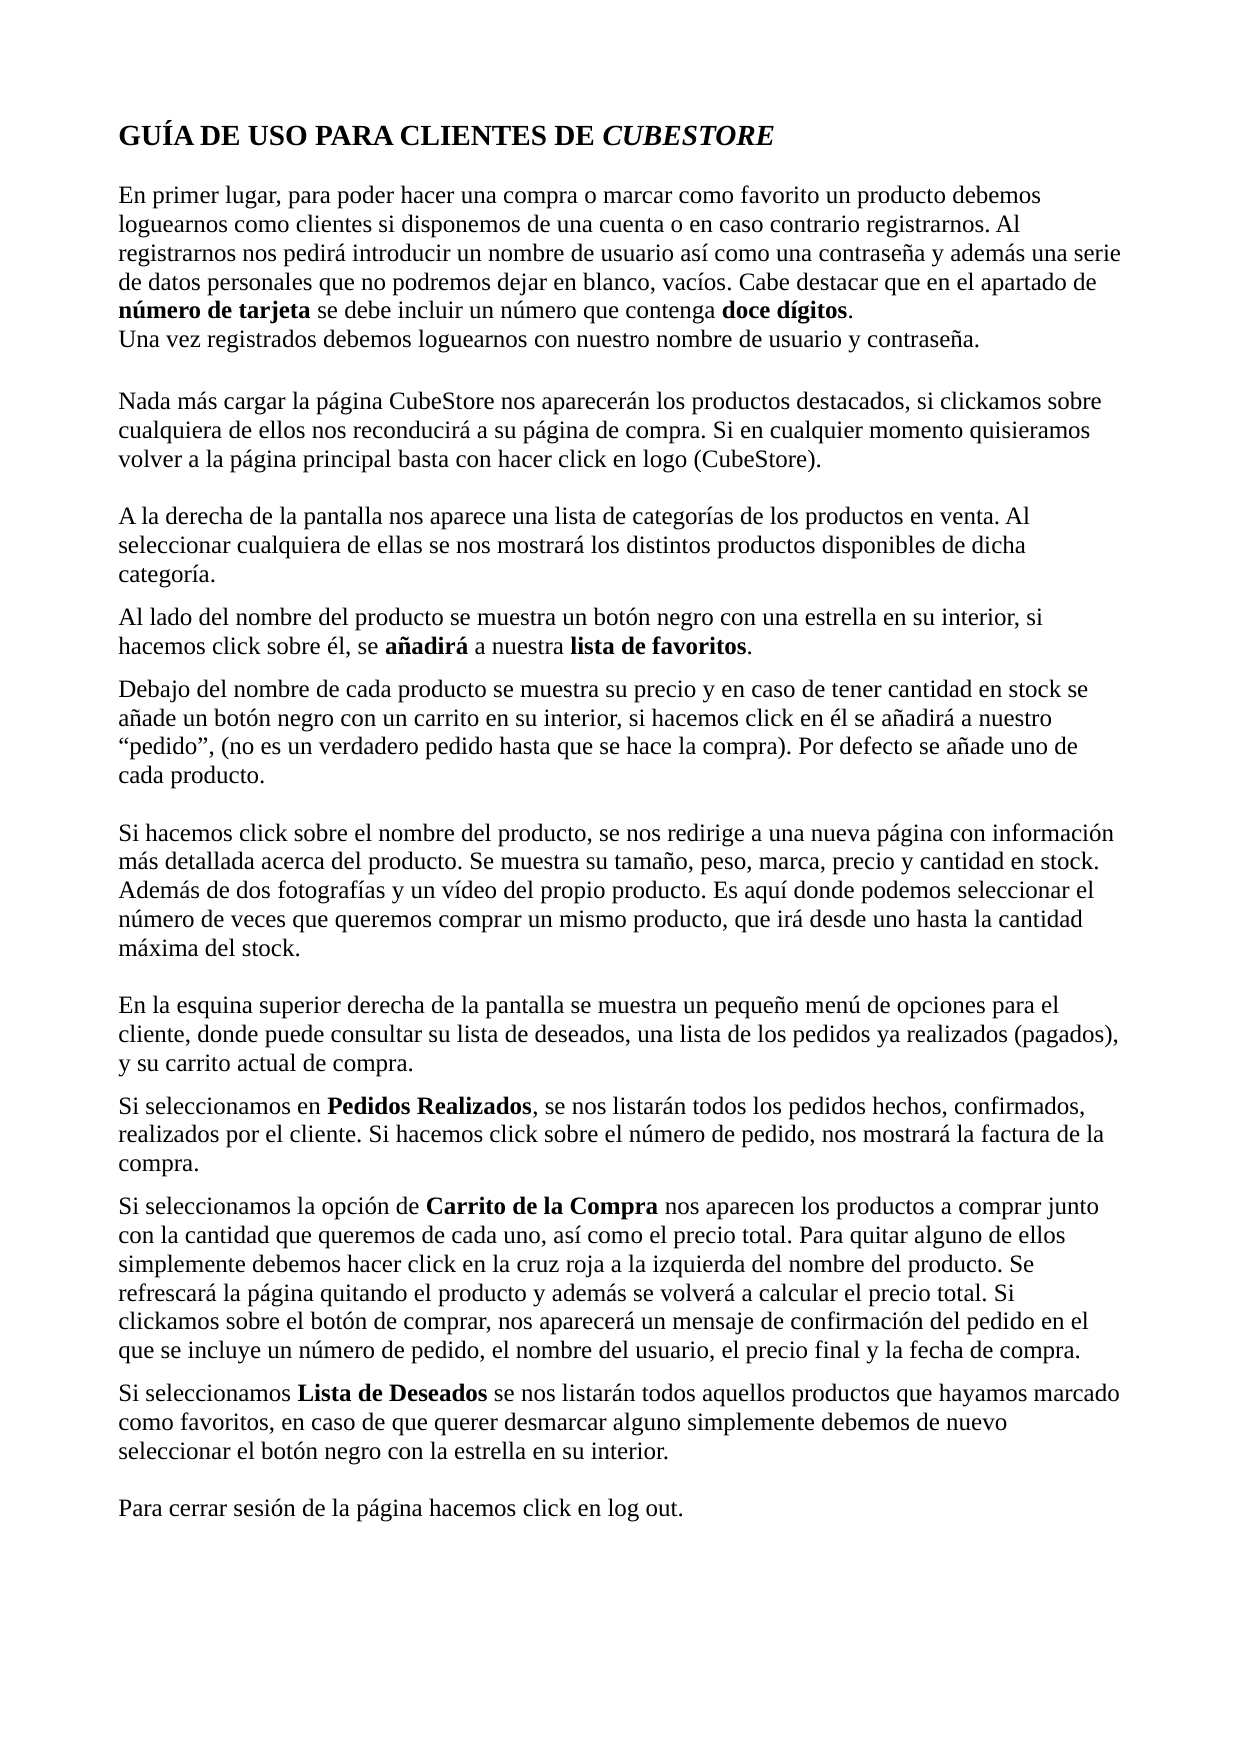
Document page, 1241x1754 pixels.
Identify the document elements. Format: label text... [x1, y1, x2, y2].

text Para cerrar sesión de la página hacemos click en log out. [118, 1493, 1122, 1522]
text Al lado del nombre del producto se muestra un botón negro con una estrella en su interior, si hacemos click sobre él, se añadirá a nuestra lista de favoritos. [118, 602, 1122, 659]
text A la derecha de la pantalla nos aparece una lista de categorías de los productos en venta. Al seleccionar cualquiera de ellas se nos mostrará los distintos productos disponibles de dicha categoría. [118, 501, 1122, 588]
text En la esquina superior derecha de la pantalla se muestra un pequeño menú de opciones para el cliente, donde puede consultar su lista de deseados, una lista de los pedidos ya realizados (pagados), y su carrito actual de compra. [118, 990, 1122, 1076]
text Una vez registrados debemos loguearnos con nuestro nombre de usuario y contraseña. [118, 324, 1122, 353]
text Si seleccionamos la opción de Carrito de la Compra nos aparecen los productos a comprar junto con la cantidad que queremos de cada uno, así como el precio total. Para quitar alguno de ellos simplemente debemos hacer click en la cruz roja a la izquierda del nombre del producto. Se refrescará la página quitando el producto y además se volverá a calcular el precio total. Si clickamos sobre el botón de comprar, nos aparecerá un mensaje de confirmación del pedido en el que se incluye un número de pedido, el nombre del usuario, el precio final y la fecha de compra. [118, 1191, 1122, 1364]
text Si seleccionamos en Pedidos Realizados, se nos listarán todos los pedidos hechos, confirmados, realizados por el cliente. Si hacemos click sobre el número de pedido, nos mostrará la factura de la compra. [118, 1091, 1122, 1177]
text En primer lugar, para poder hacer una compra o marcar como favorito un producto debemos loguearnos como clientes si disponemos de una cuenta o en caso contrario registrarnos. Al registrarnos nos pedirá introducir un nombre de usuario así como una contraseña y además una serie de datos personales que no podremos dejar en blanco, vacíos. Cabe destacar que en el apartado de número de tarjeta se debe incluir un número que contenga doce dígitos. [118, 180, 1122, 324]
text Nada más cargar la página CubeStore nos aparecerán los productos destacados, si clickamos sobre cualquiera de ellos nos reconducirá a su página de compra. Si en cualquier momento quisieramos volver a la página principal basta con hacer click en logo (CubeStore). [118, 386, 1122, 473]
text Si hacemos click sobre el nombre del producto, se nos redirige a una nueva página con información más detallada acerca del producto. Se muestra su tamaño, peso, marca, precio y cantidad en stock. Además de dos fotografías y un vídeo del propio producto. Es aquí donde podemos seleccionar el número de veces que queremos comprar un mismo producto, que irá desde uno hasta la cantidad máxima del stock. [118, 818, 1122, 961]
text GUÍA DE USO PARA CLIENTES DE CUBESTORE [118, 118, 1122, 152]
text Si seleccionamos Lista de Deseados se nos listarán todos aquellos productos que hayamos marcado como favoritos, en caso de que querer desmarcar alguno simplemente debemos de nuevo seleccionar el botón negro con la estrella en su interior. [118, 1378, 1122, 1464]
text Debajo del nombre de cada producto se muestra su precio y en caso de tener cantidad en stock se añade un botón negro con un carrito en su interior, si hacemos click en él se añadirá a nuestro “pedido”, (no es un verdadero pedido hasta que se hace la compra). Por defecto se añade uno de cada producto. [118, 674, 1122, 789]
